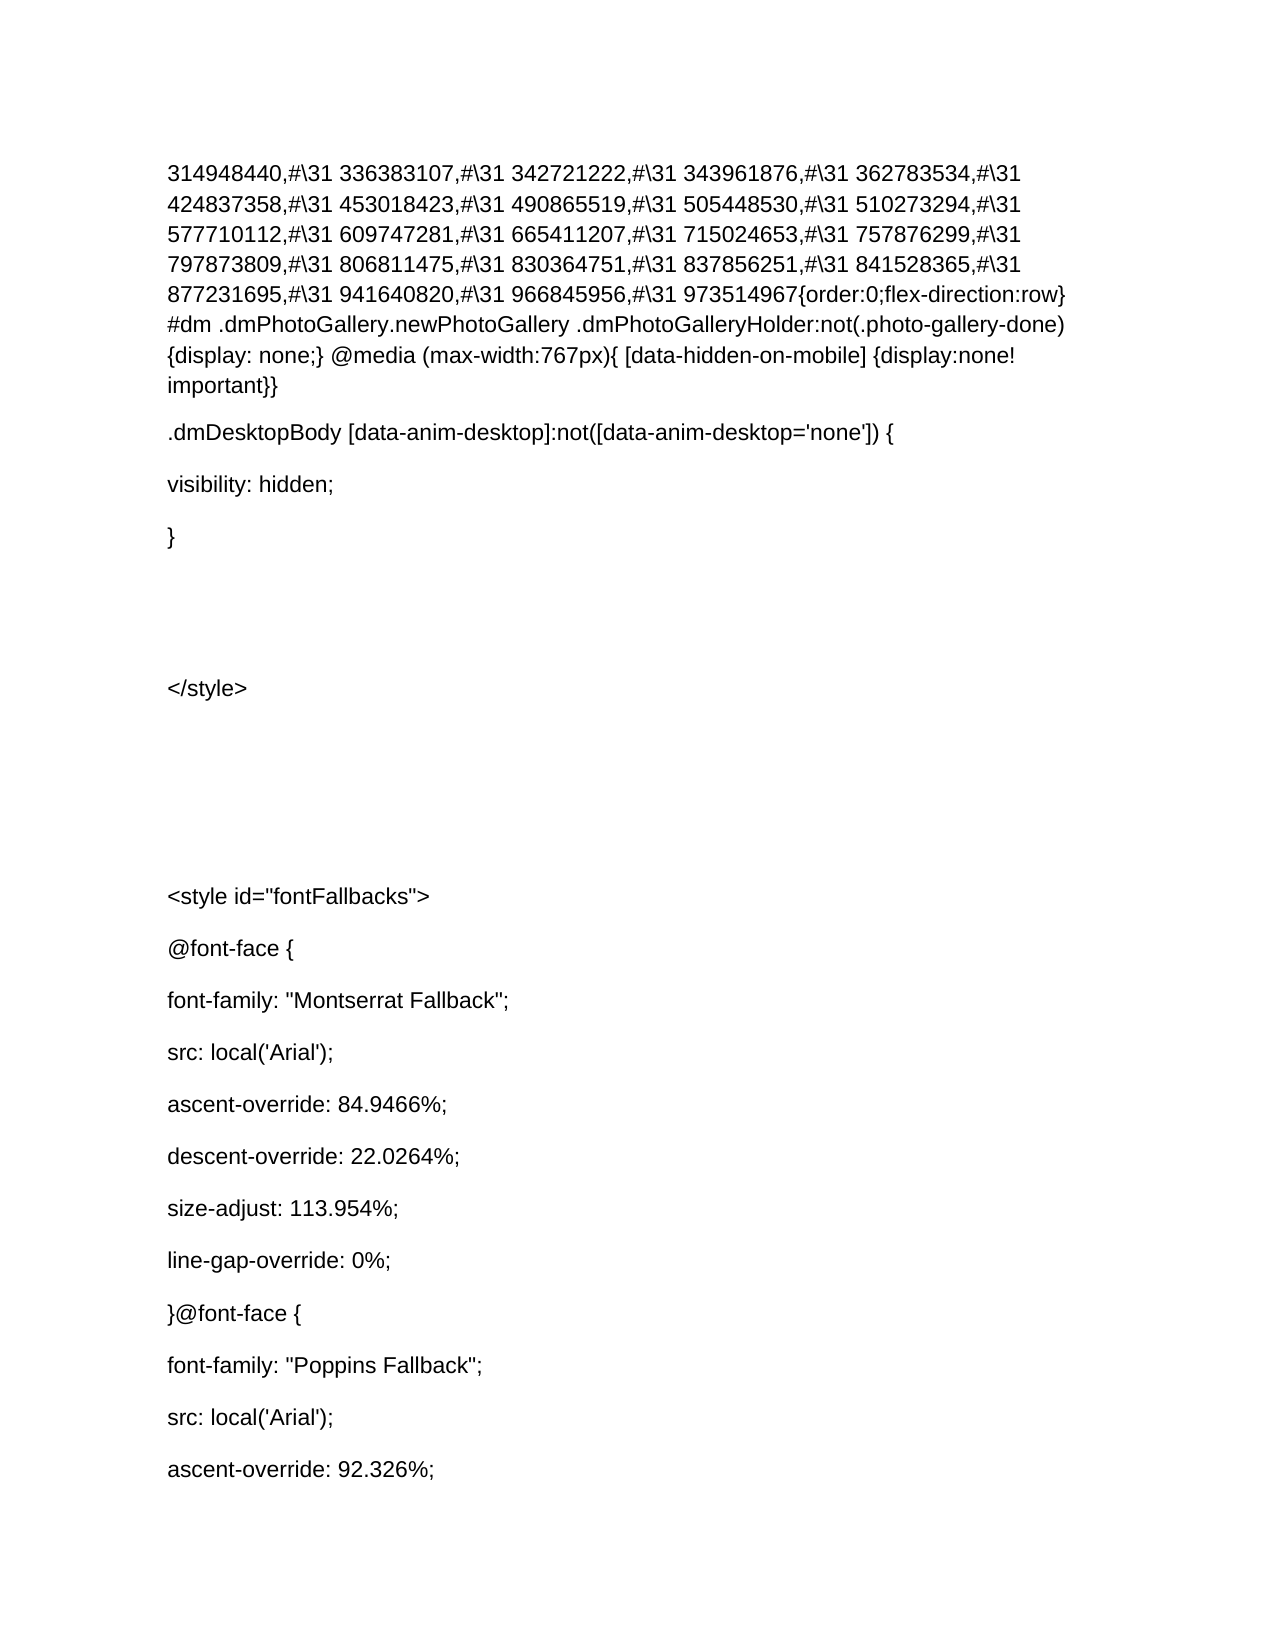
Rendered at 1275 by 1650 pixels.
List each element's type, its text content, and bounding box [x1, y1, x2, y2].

table_cell [150, 617, 157, 664]
table_cell [157, 820, 1125, 872]
table_cell visibility: hidden; [157, 461, 1125, 513]
table_cell [150, 1341, 157, 1393]
table_cell [150, 716, 157, 768]
table_cell src: local('Arial'); [157, 1393, 1125, 1445]
table_cell [150, 1289, 157, 1341]
table_cell line-gap-override: 0%; [157, 1237, 1125, 1289]
table_cell [157, 716, 1125, 768]
table_cell .dmDesktopBody [data-anim-desktop]:not([data-anim-desktop='none']) { [157, 409, 1125, 461]
table_cell [150, 1445, 157, 1497]
table_cell [157, 768, 1125, 820]
table_cell ascent-override: 84.9466%; [157, 1081, 1125, 1133]
table_cell size-adjust: 113.954%; [157, 1185, 1125, 1237]
table_cell [150, 1029, 157, 1081]
table_cell [150, 664, 157, 716]
table_cell [157, 565, 1125, 617]
table_cell </style> [157, 664, 1125, 716]
table_cell [150, 461, 157, 513]
table_cell [150, 1081, 157, 1133]
table_cell font-family: "Poppins Fallback"; [157, 1341, 1125, 1393]
table_cell <style id="fontFallbacks"> [157, 873, 1125, 924]
table_cell [150, 409, 157, 461]
table_cell [150, 513, 157, 565]
table_cell ascent-override: 92.326%; [157, 1445, 1125, 1497]
table_cell [150, 1237, 157, 1289]
table_cell [157, 617, 1125, 664]
table_cell [150, 1133, 157, 1185]
table_cell src: local('Arial'); [157, 1029, 1125, 1081]
table_cell [150, 565, 157, 617]
table_cell [150, 150, 157, 409]
table_cell @font-face { [157, 925, 1125, 977]
table_cell font-family: "Montserrat Fallback"; [157, 977, 1125, 1029]
table_cell [150, 977, 157, 1029]
table_cell [150, 820, 157, 872]
table_cell descent-override: 22.0264%; [157, 1133, 1125, 1185]
table_cell [150, 1185, 157, 1237]
table_cell [150, 768, 157, 820]
table_cell [150, 1393, 157, 1445]
table_cell }@font-face { [157, 1289, 1125, 1341]
table_cell [150, 873, 157, 924]
table_cell [150, 925, 157, 977]
table_cell 314948440,#\31 336383107,#\31 342721222,#\31 343961876,#\31 362783534,#\31 424837358,#\31 453018423,#\31 490865519,#\31 505448530,#\31 510273294,#\31 577710112,#\31 609747281,#\31 665411207,#\31 715024653,#\31 757876299,#\31 797873809,#\31 806811475,#\31 830364751,#\31 837856251,#\31 841528365,#\31 877231695,#\31 941640820,#\31 966845956,#\31 973514967{order:0;flex-direction:row} #dm .dmPhotoGallery.newPhotoGallery .dmPhotoGalleryHolder:not(.photo-gallery-done) {display: none;} @media (max-width:767px){ [data-hidden-on-mobile] {display:none!important}} [157, 150, 1125, 409]
table_cell } [157, 513, 1125, 565]
